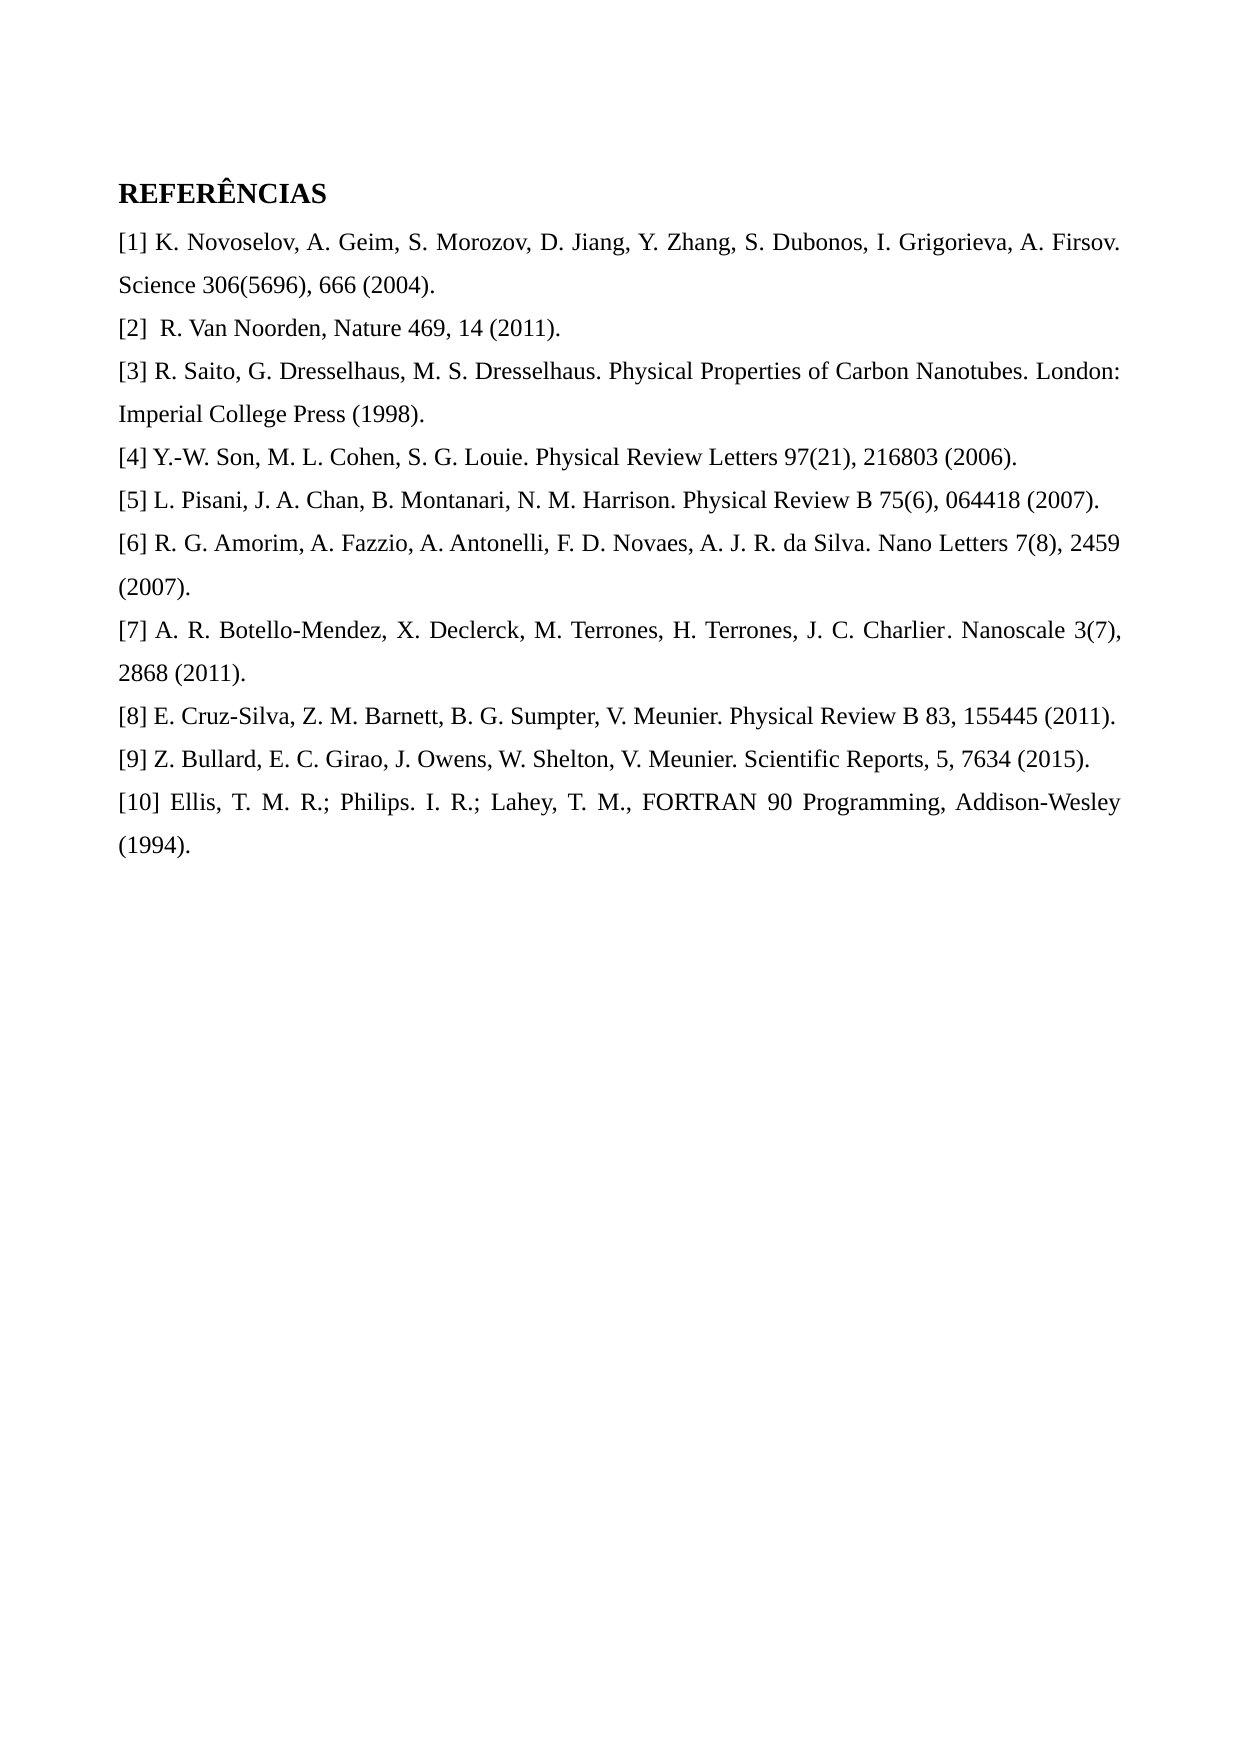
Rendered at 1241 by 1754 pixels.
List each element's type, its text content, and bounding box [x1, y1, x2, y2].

text [6] R. G. Amorim, A. Fazzio, A. Antonelli, F. D. Novaes, A. J. R. da Silva. Nano Letters 7(8), 2459 (2007). [118, 528, 1122, 600]
text [9] Z. Bullard, E. C. Girao, J. Owens, W. Shelton, V. Meunier. Scientific Reports, 5, 7634 (2015). [118, 744, 1122, 773]
text [3] R. Saito, G. Dresselhaus, M. S. Dresselhaus. Physical Properties of Carbon Nanotubes. London: Imperial College Press (1998). [118, 356, 1122, 428]
text [1] K. Novoselov, A. Geim, S. Morozov, D. Jiang, Y. Zhang, S. Dubonos, I. Grigorieva, A. Firsov. Science 306(5696), 666 (2004). [118, 227, 1122, 298]
text [10] Ellis, T. M. R.; Philips. I. R.; Lahey, T. M., FORTRAN 90 Programming, Addison-Wesley (1994). [118, 787, 1122, 859]
text REFERÊNCIAS [118, 176, 1122, 210]
text [5] L. Pisani, J. A. Chan, B. Montanari, N. M. Harrison. Physical Review B 75(6), 064418 (2007). [118, 485, 1122, 514]
text [7] A. R. Botello-Mendez, X. Declerck, M. Terrones, H. Terrones, J. C. Charlier. Nanoscale 3(7), 2868 (2011). [118, 615, 1122, 687]
text [4] Y.-W. Son, M. L. Cohen, S. G. Louie. Physical Review Letters 97(21), 216803 (2006). [118, 442, 1122, 471]
text [2] R. Van Noorden, Nature 469, 14 (2011). [118, 313, 1122, 342]
text [8] E. Cruz-Silva, Z. M. Barnett, B. G. Sumpter, V. Meunier. Physical Review B 83, 155445 (2011). [118, 701, 1122, 730]
